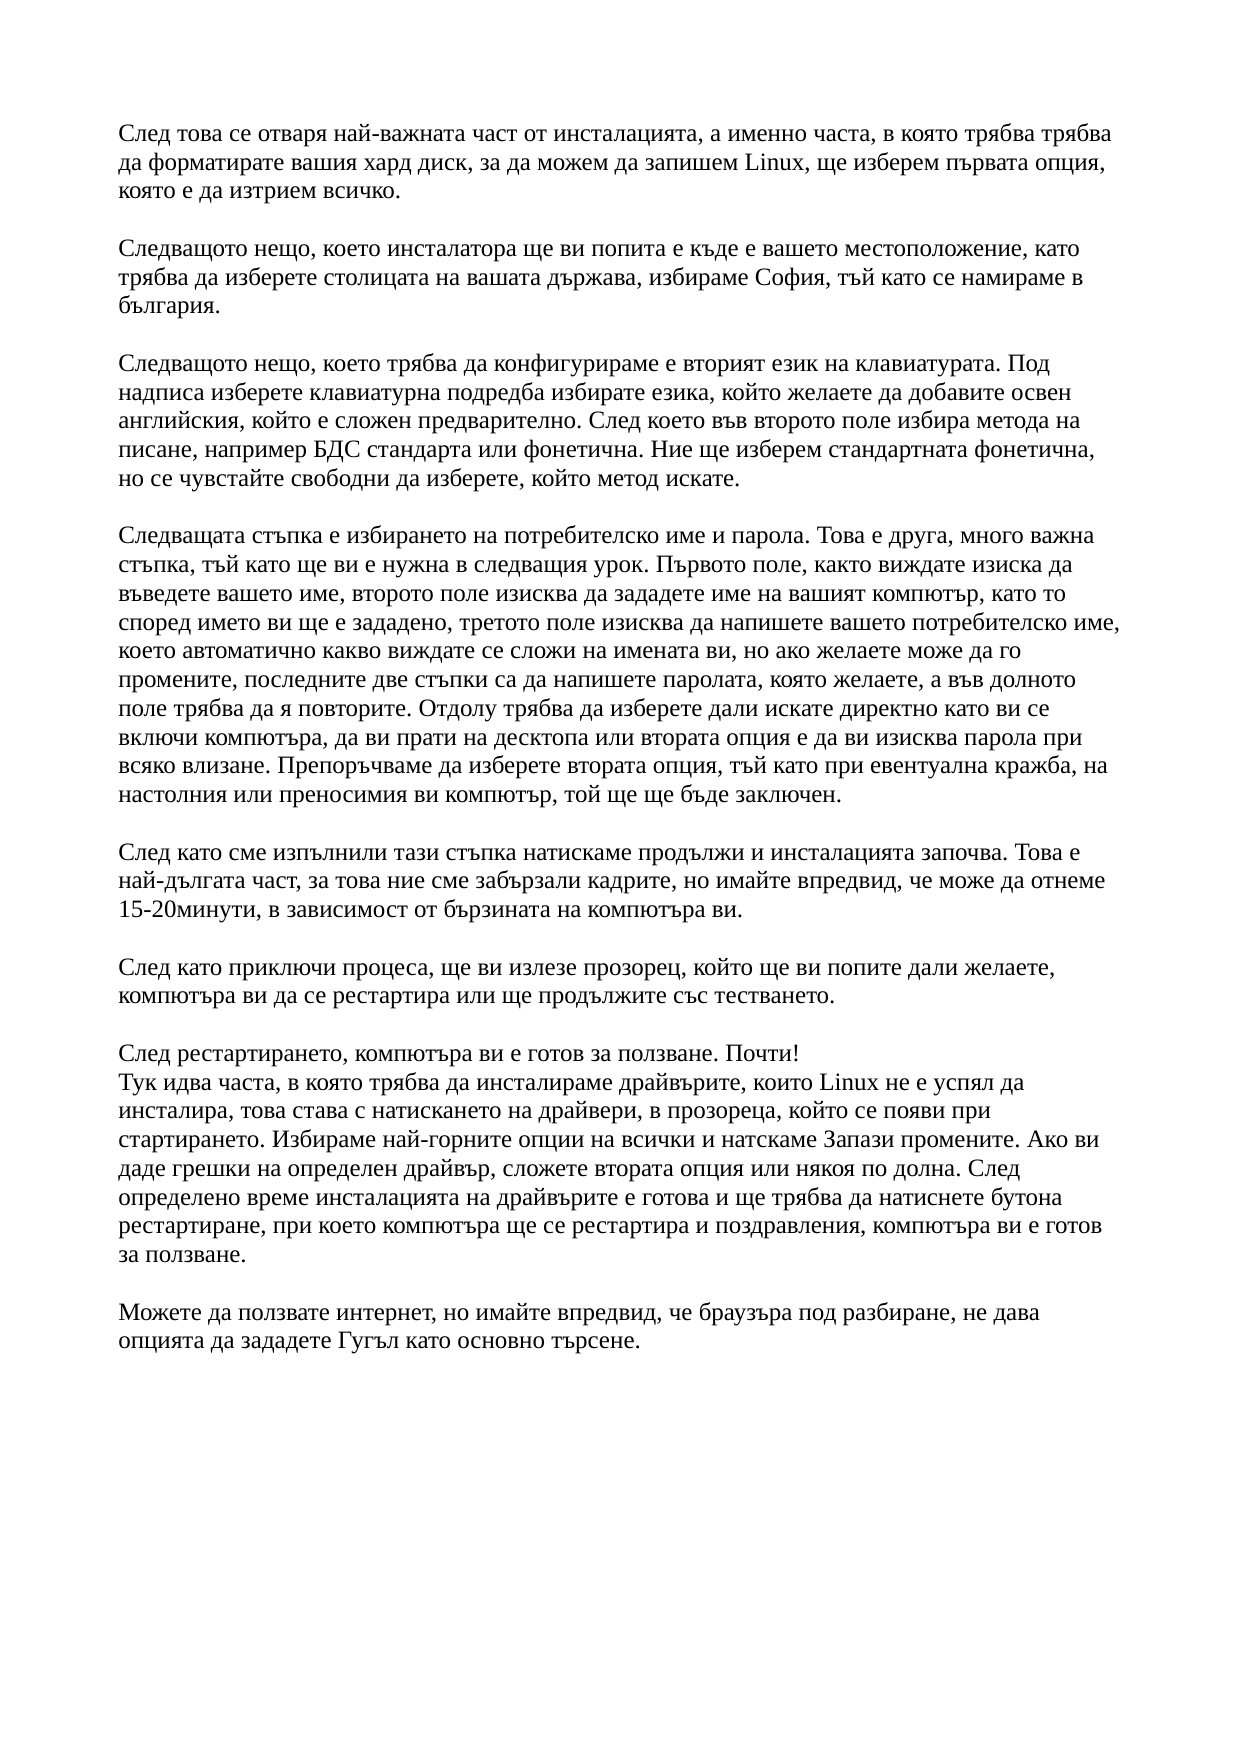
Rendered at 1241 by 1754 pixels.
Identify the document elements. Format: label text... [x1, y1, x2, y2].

text Следващата стъпка е избирането на потребителско име и парола. Това е друга, много важна стъпка, тъй като ще ви е нужна в следващия урок. Първото поле, както виждате изиска да въведете вашето име, второто поле изисква да зададете име на вашият компютър, като то според името ви ще е зададено, третото поле изисква да напишете вашето потребителско име, което автоматично какво виждате се сложи на имената ви, но ако желаете може да го промените, последните две стъпки са да напишете паролата, която желаете, а във долното поле трябва да я повторите. Отдолу трябва да изберете дали искате директно като ви се включи компютъра, да ви прати на десктопа или втората опция е да ви изисква парола при всяко влизане. Препоръчваме да изберете втората опция, тъй като при евентуална кражба, на настолния или преносимия ви компютър, той ще ще бъде заключен. [118, 521, 1122, 808]
text Тук идва часта, в която трябва да инсталираме драйвърите, които Linux не е успял да инсталира, това става с натискането на драйвери, в прозореца, който се появи при стартирането. Избираме най-горните опции на всички и натскаме Запази промените. Ако ви даде грешки на определен драйвър, сложете втората опция или някоя по долна. След определено време инсталацията на драйвърите е готова и ще трябва да натиснете бутона рестартиране, при което компютъра ще се рестартира и поздравления, компютъра ви е готов за ползване. [118, 1067, 1122, 1268]
text След това се отваря най-важната част от инсталацията, а именно часта, в която трябва трябва да форматирате вашия хард диск, за да можем да запишем Linux, ще изберем първата опция, която е да изтрием всичко. [118, 118, 1122, 204]
text Следващото нещо, което трябва да конфигурираме е вторият език на клавиатурата. Под надписа изберете клавиатурна подредба избирате езика, който желаете да добавите освен английския, който е сложен предварително. След което във второто поле избира метода на писане, например БДС стандарта или фонетична. Ние ще изберем стандартната фонетична, но се чувстайте свободни да изберете, който метод искате. [118, 348, 1122, 492]
text Можете да ползвате интернет, но имайте впредвид, че браузъра под разбиране, не дава опцията да зададете Гугъл като основно търсене. [118, 1297, 1122, 1354]
text Следващото нещо, което инсталатора ще ви попита е къде е вашето местоположение, като трябва да изберете столицата на вашата държава, избираме София, тъй като се намираме в българия. [118, 233, 1122, 319]
text След рестартирането, компютъра ви е готов за ползване. Почти! [118, 1038, 1122, 1067]
text След като сме изпълнили тази стъпка натискаме продължи и инсталацията започва. Това е най-дългата част, за това ние сме забързали кадрите, но имайте впредвид, че може да отнеме 15-20минути, в зависимост от бързината на компютъра ви. [118, 837, 1122, 923]
text След като приключи процеса, ще ви излезе прозорец, който ще ви попите дали желаете, компютъра ви да се рестартира или ще продължите със тестването. [118, 952, 1122, 1009]
